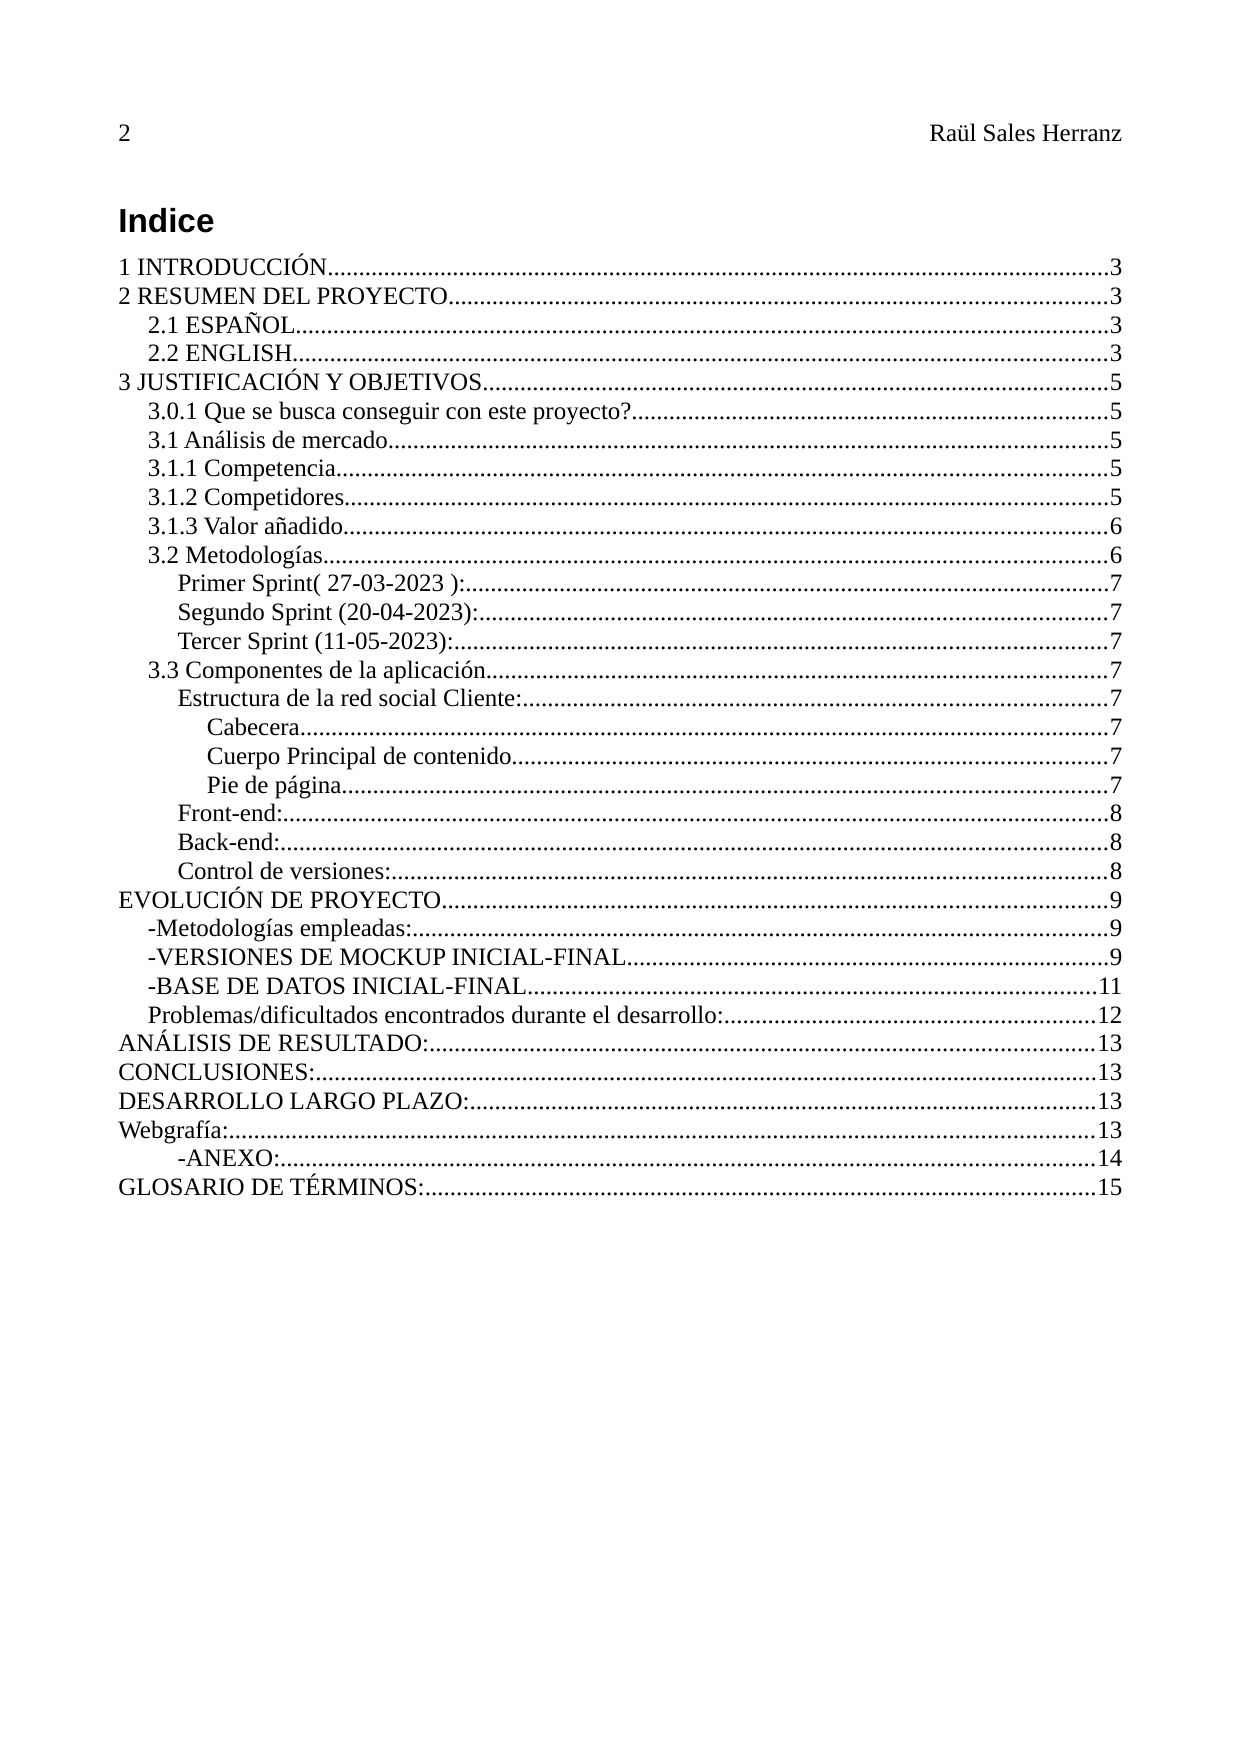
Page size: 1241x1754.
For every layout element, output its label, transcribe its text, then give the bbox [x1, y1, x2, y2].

text Back-end: 8 [177, 827, 1122, 856]
text Control de versiones: 8 [177, 856, 1122, 885]
text 3.3 Componentes de la aplicación. 7 [148, 655, 1122, 683]
text Tercer Sprint (11-05-2023): 7 [177, 626, 1122, 655]
text Estructura de la red social Cliente: 7 [177, 683, 1122, 712]
text -Metodologías empleadas: 9 [148, 913, 1122, 942]
text DESARROLLO LARGO PLAZO: 13 [118, 1086, 1122, 1115]
text Front-end: 8 [177, 798, 1122, 827]
text 3.1.3 Valor añadido 6 [148, 511, 1122, 540]
text Segundo Sprint (20-04-2023): 7 [177, 597, 1122, 626]
text 2 RESUMEN DEL PROYECTO 3 [118, 281, 1122, 310]
text 3.0.1 Que se busca conseguir con este proyecto? 5 [148, 396, 1122, 425]
text ANÁLISIS DE RESULTADO: 13 [118, 1028, 1122, 1057]
text CONCLUSIONES: 13 [118, 1057, 1122, 1086]
text EVOLUCIÓN DE PROYECTO 9 [118, 885, 1122, 913]
text Pie de página 7 [207, 770, 1122, 798]
text GLOSARIO DE TÉRMINOS: 15 [118, 1172, 1122, 1201]
text 2.1 ESPAÑOL 3 [148, 310, 1122, 338]
text -BASE DE DATOS INICIAL-FINAL 11 [148, 971, 1122, 1000]
text 3.1.2 Competidores 5 [148, 482, 1122, 511]
text 2.2 ENGLISH 3 [148, 338, 1122, 367]
text -VERSIONES DE MOCKUP INICIAL-FINAL 9 [148, 942, 1122, 971]
text -ANEXO: 14 [177, 1143, 1122, 1172]
text 3.1.1 Competencia. 5 [148, 453, 1122, 482]
text 3.1 Análisis de mercado. 5 [148, 425, 1122, 453]
text 1 INTRODUCCIÓN 3 [118, 252, 1122, 281]
text Problemas/dificultados encontrados durante el desarrollo: 12 [148, 1000, 1122, 1028]
text Cuerpo Principal de contenido 7 [207, 741, 1122, 770]
text 3 JUSTIFICACIÓN Y OBJETIVOS 5 [118, 367, 1122, 396]
text Webgrafía: 13 [118, 1115, 1122, 1143]
text 3.2 Metodologías. 6 [148, 540, 1122, 568]
subtitle Indice [118, 201, 1122, 240]
text Cabecera 7 [207, 712, 1122, 741]
text Primer Sprint( 27-03-2023 ): 7 [177, 568, 1122, 597]
